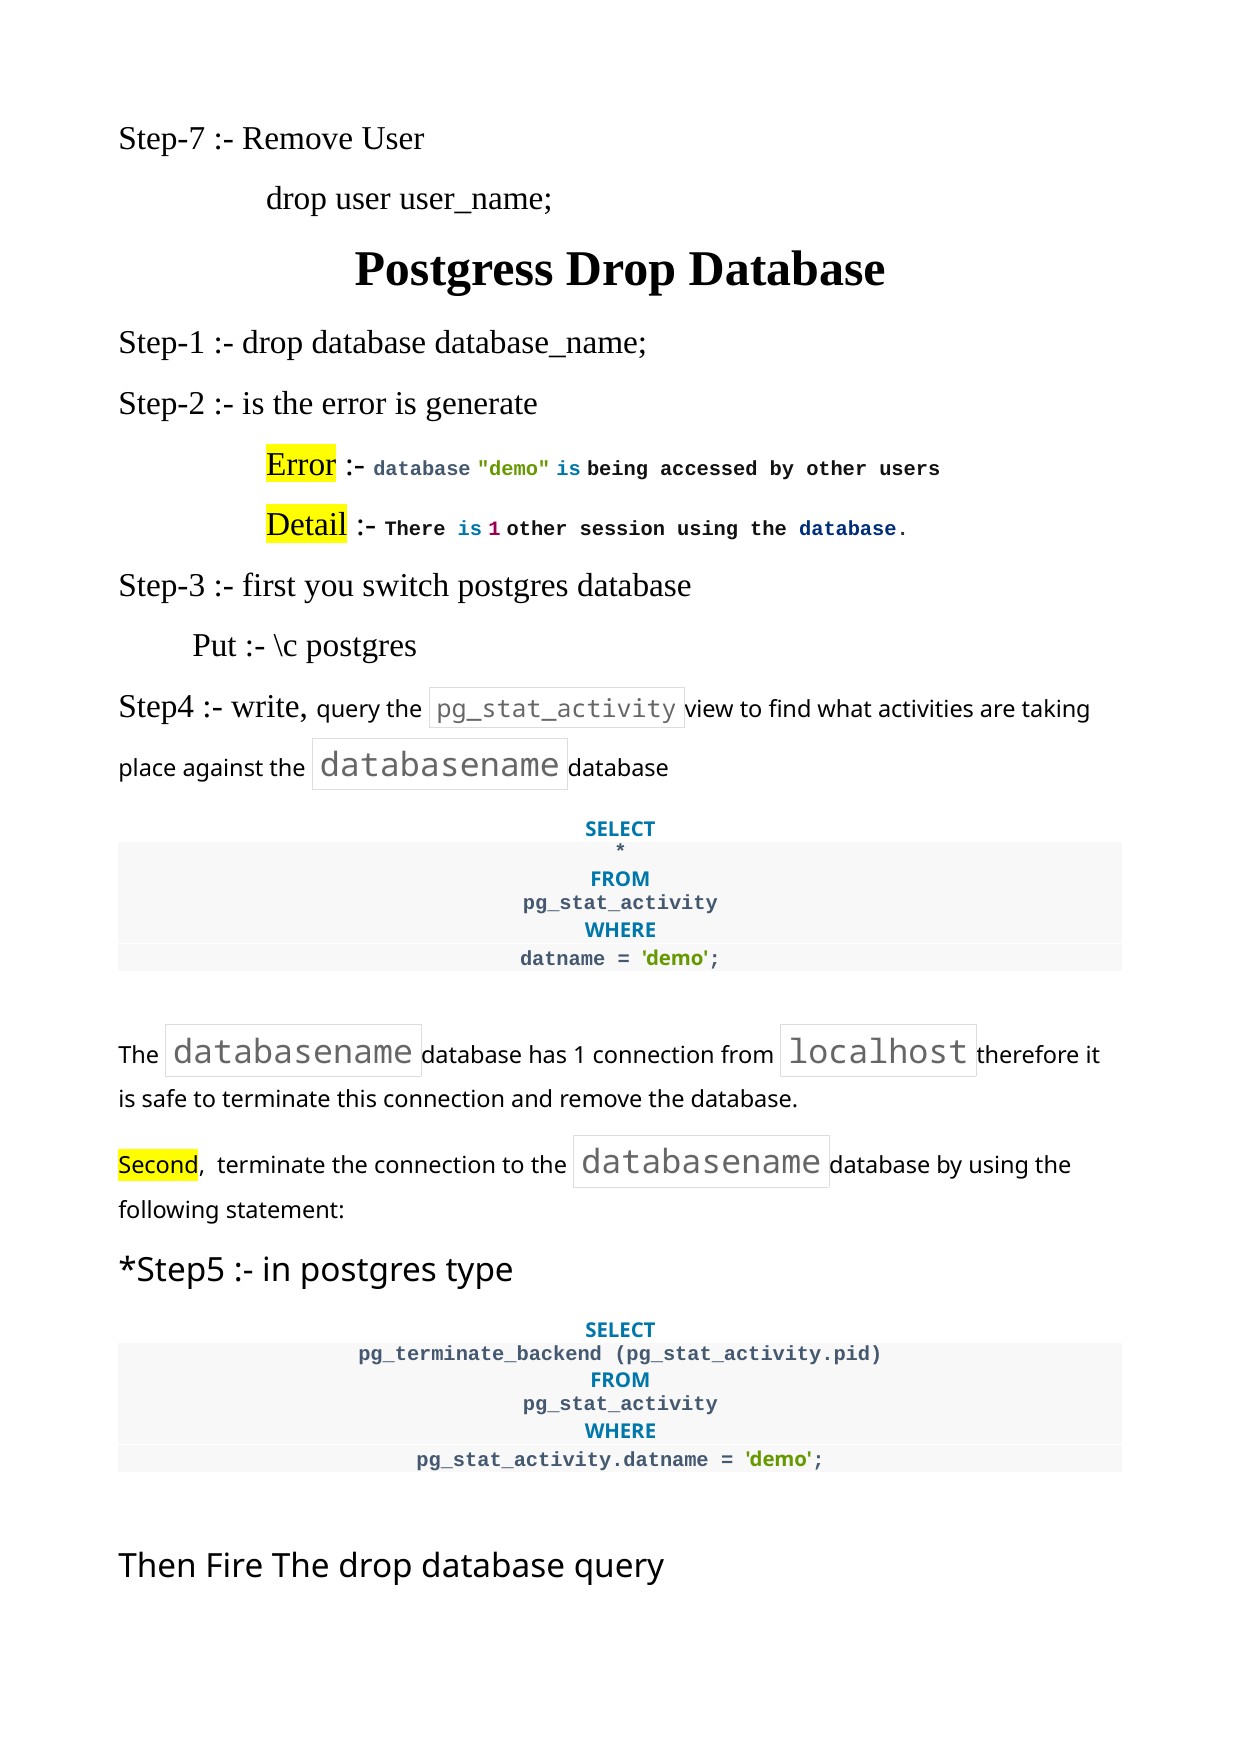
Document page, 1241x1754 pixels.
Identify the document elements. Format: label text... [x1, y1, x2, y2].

text pg_stat_activity.datname = 'demo'; [118, 1444, 1122, 1472]
text FROM [118, 865, 1122, 893]
text Second, terminate the connection to the databasenamedatabase by using the following statement: [118, 1135, 1122, 1225]
text Put :- \c postgres [118, 625, 1122, 664]
text The databasenamedatabase has 1 connection from localhosttherefore it is safe to terminate this connection and remove the database. [118, 1024, 1122, 1114]
text datname = 'demo'; [118, 943, 1122, 971]
text pg_stat_activity [118, 893, 1122, 916]
text SELECT [118, 1315, 1122, 1343]
text Step-2 :- is the error is generate [118, 383, 1122, 422]
text pg_terminate_backend (pg_stat_activity.pid) [118, 1343, 1122, 1366]
text Then Fire The drop database query [118, 1541, 1122, 1587]
text *Step5 :- in postgres type [118, 1246, 1122, 1292]
text FROM [118, 1366, 1122, 1394]
text Step-1 :- drop database database_name; [118, 323, 1122, 361]
text pg_stat_activity [118, 1394, 1122, 1417]
text * [118, 842, 1122, 865]
text Postgress Drop Database [118, 239, 1122, 297]
text Step-3 :- first you switch postgres database [118, 565, 1122, 603]
text SELECT [118, 814, 1122, 842]
text drop user user_name; [118, 179, 1122, 217]
text Error :- database "demo" is being accessed by other users [118, 444, 1122, 482]
text Step-7 :- Remove User [118, 118, 1122, 156]
text WHERE [118, 916, 1122, 943]
text WHERE [118, 1417, 1122, 1444]
text Step4 :- write, query the pg_stat_activityview to find what activities are taking place against the databasenamedatabase [118, 686, 1122, 789]
text Detail :- There is 1 other session using the database. [118, 504, 1122, 543]
